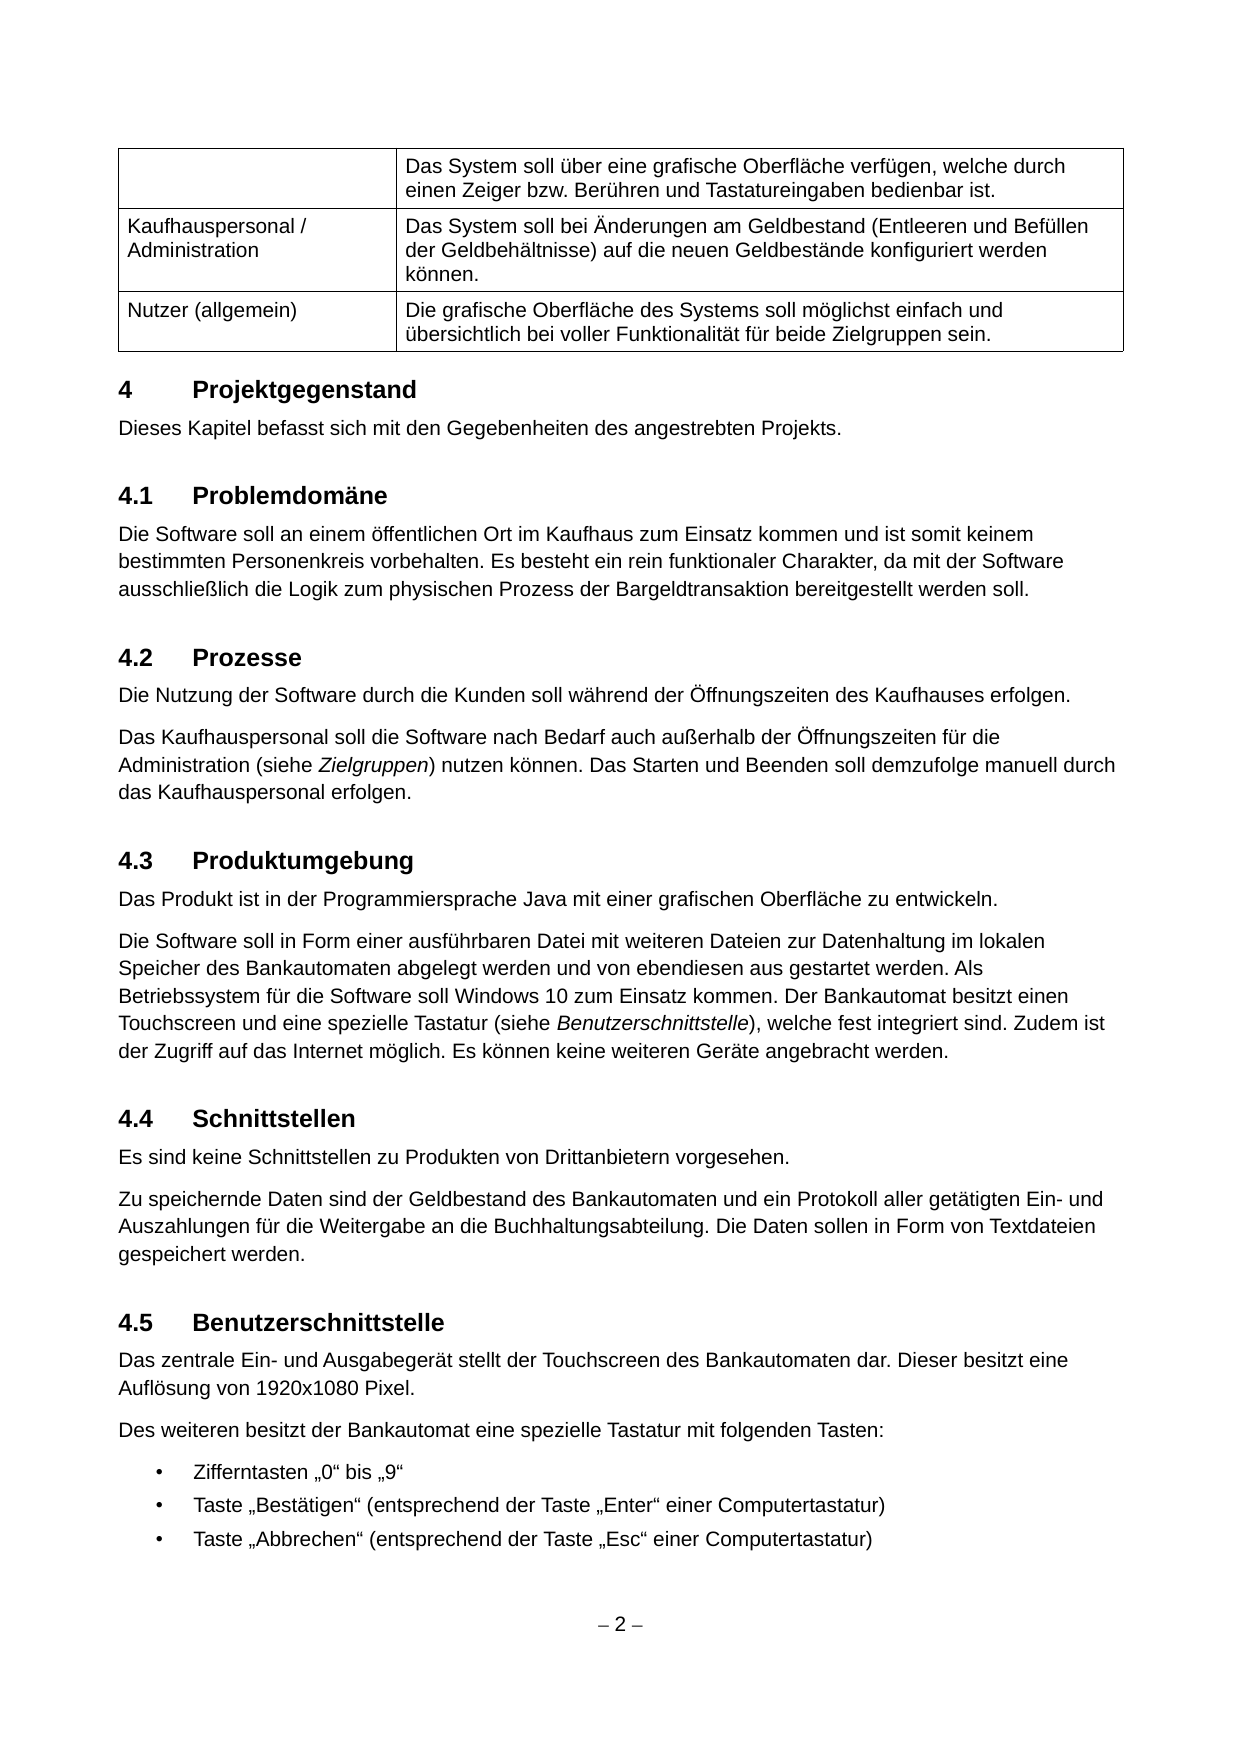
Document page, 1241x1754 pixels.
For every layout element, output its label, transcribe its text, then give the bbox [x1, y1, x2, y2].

list Taste „Bestätigen“ (entsprechend der Taste „Enter“ einer Computertastatur) [156, 1493, 1122, 1517]
subtitle Problemdomäne [118, 481, 1122, 510]
subtitle Prozesse [118, 642, 1122, 671]
table_cell Das System soll bei Änderungen am Geldbestand (Entleeren und Befüllen der Geldbehältnisse) auf die neuen Geldbestände konfiguriert werden können. [397, 209, 1123, 291]
table_cell Das System soll über eine grafische Oberfläche verfügen, welche durch einen Zeiger bzw. Berühren und Tastatureingaben bedienbar ist. [397, 149, 1123, 207]
text Die Software soll in Form einer ausführbaren Datei mit weiteren Dateien zur Datenhaltung im lokalen Speicher des Bankautomaten abgelegt werden und von ebendiesen aus gestartet werden. Als Betriebssystem für die Software soll Windows 10 zum Einsatz kommen. Der Bankautomat besitzt einen Touchscreen und eine spezielle Tastatur (siehe Benutzerschnittstelle), welche fest integriert sind. Zudem ist der Zugriff auf das Internet möglich. Es können keine weiteren Geräte angebracht werden. [118, 928, 1122, 1062]
table_cell Nutzer (allgemein) [119, 292, 396, 351]
text Das zentrale Ein- und Ausgabegerät stellt der Touchscreen des Bankautomaten dar. Dieser besitzt eine Auflösung von 1920x1080 Pixel. [118, 1348, 1122, 1399]
list Zifferntasten „0“ bis „9“ [156, 1460, 1122, 1484]
text Die Software soll an einem öffentlichen Ort im Kaufhaus zum Einsatz kommen und ist somit keinem bestimmten Personenkreis vorbehalten. Es besteht ein rein funktionaler Charakter, da mit der Software ausschließlich die Logik zum physischen Prozess der Bargeldtransaktion bereitgestellt werden soll. [118, 522, 1122, 601]
table_cell [119, 149, 396, 207]
text Es sind keine Schnittstellen zu Produkten von Drittanbietern vorgesehen. [118, 1145, 1122, 1169]
table_cell Kaufhauspersonal / Administration [119, 209, 396, 291]
text Des weiteren besitzt der Bankautomat eine spezielle Tastatur mit folgenden Tasten: [118, 1418, 1122, 1442]
text Das Produkt ist in der Programmiersprache Java mit einer grafischen Oberfläche zu entwickeln. [118, 886, 1122, 910]
text Die Nutzung der Software durch die Kunden soll während der Öffnungszeiten des Kaufhauses erfolgen. [118, 683, 1122, 707]
text Zu speichernde Daten sind der Geldbestand des Bankautomaten und ein Protokoll aller getätigten Ein- und Auszahlungen für die Weitergabe an die Buchhaltungsabteilung. Die Daten sollen in Form von Textdateien gespeichert werden. [118, 1187, 1122, 1266]
table_cell Die grafische Oberfläche des Systems soll möglichst einfach und übersichtlich bei voller Funktionalität für beide Zielgruppen sein. [397, 292, 1123, 351]
subtitle Benutzerschnittstelle [118, 1307, 1122, 1336]
subtitle Projektgegenstand [118, 375, 1122, 404]
text Dieses Kapitel befasst sich mit den Gegebenheiten des angestrebten Projekts. [118, 416, 1122, 439]
list Taste „Abbrechen“ (entsprechend der Taste „Esc“ einer Computertastatur) [156, 1527, 1122, 1551]
text Das Kaufhauspersonal soll die Software nach Bedarf auch außerhalb der Öffnungszeiten für die Administration (siehe Zielgruppen) nutzen können. Das Starten und Beenden soll demzufolge manuell durch das Kaufhauspersonal erfolgen. [118, 725, 1122, 804]
subtitle Schnittstellen [118, 1104, 1122, 1133]
subtitle Produktumgebung [118, 846, 1122, 874]
